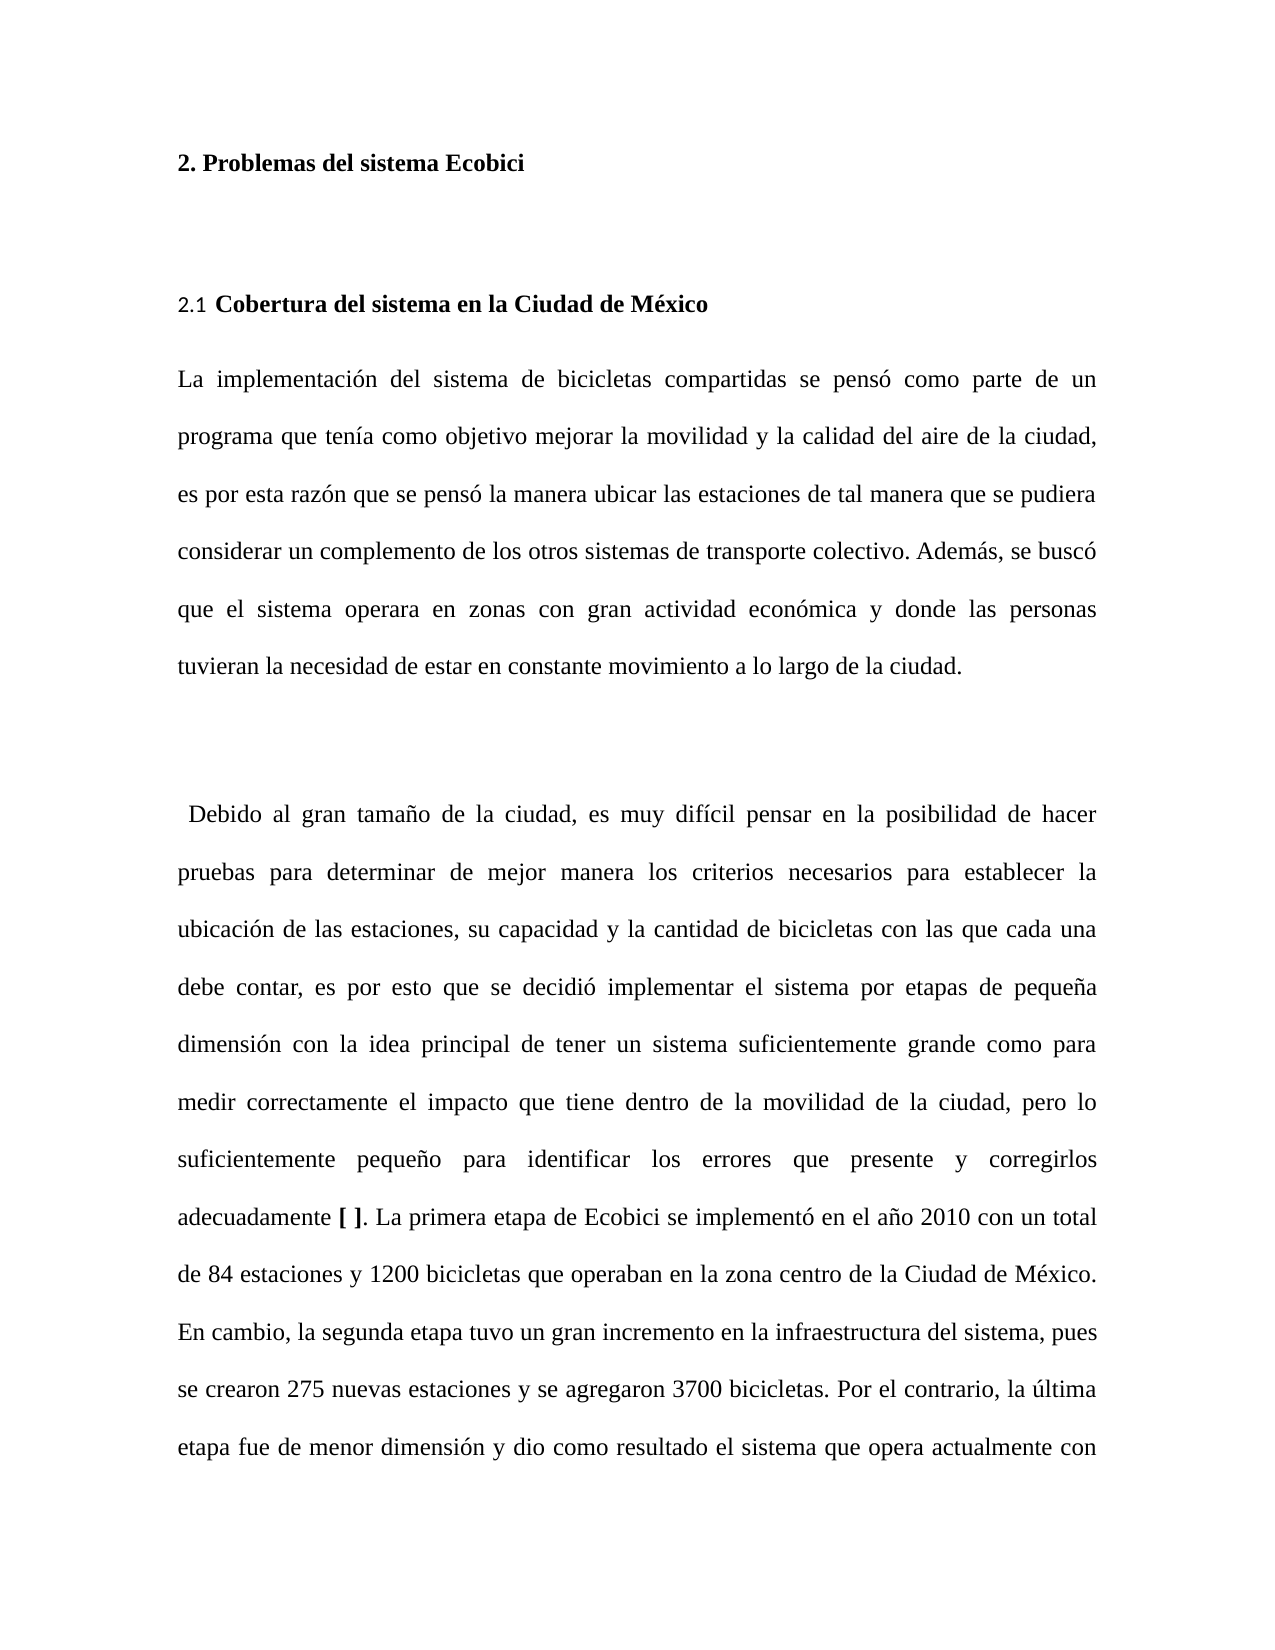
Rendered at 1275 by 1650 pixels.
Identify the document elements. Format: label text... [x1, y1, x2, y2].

text La implementación del sistema de bicicletas compartidas se pensó como parte de un programa que tenía como objetivo mejorar la movilidad y la calidad del aire de la ciudad, es por esta razón que se pensó la manera ubicar las estaciones de tal manera que se pudiera considerar un complemento de los otros sistemas de transporte colectivo. Además, se buscó que el sistema operara en zonas con gran actividad económica y donde las personas tuvieran la necesidad de estar en constante movimiento a lo largo de la ciudad. [177, 364, 1098, 680]
text Debido al gran tamaño de la ciudad, es muy difícil pensar en la posibilidad de hacer pruebas para determinar de mejor manera los criterios necesarios para establecer la ubicación de las estaciones, su capacidad y la cantidad de bicicletas con las que cada una debe contar, es por esto que se decidió implementar el sistema por etapas de pequeña dimensión con la idea principal de tener un sistema suficientemente grande como para medir correctamente el impacto que tiene dentro de la movilidad de la ciudad, pero lo suficientemente pequeño para identificar los errores que presente y corregirlos adecuadamente [ ]. La primera etapa de Ecobici se implementó en el año 2010 con un total de 84 estaciones y 1200 bicicletas que operaban en la zona centro de la Ciudad de México. En cambio, la segunda etapa tuvo un gran incremento en la infraestructura del sistema, pues se crearon 275 nuevas estaciones y se agregaron 3700 bicicletas. Por el contrario, la última etapa fue de menor dimensión y dio como resultado el sistema que opera actualmente con [177, 799, 1098, 1461]
list Cobertura del sistema en la Ciudad de México [177, 289, 1098, 318]
text 2. Problemas del sistema Ecobici [177, 148, 1098, 176]
